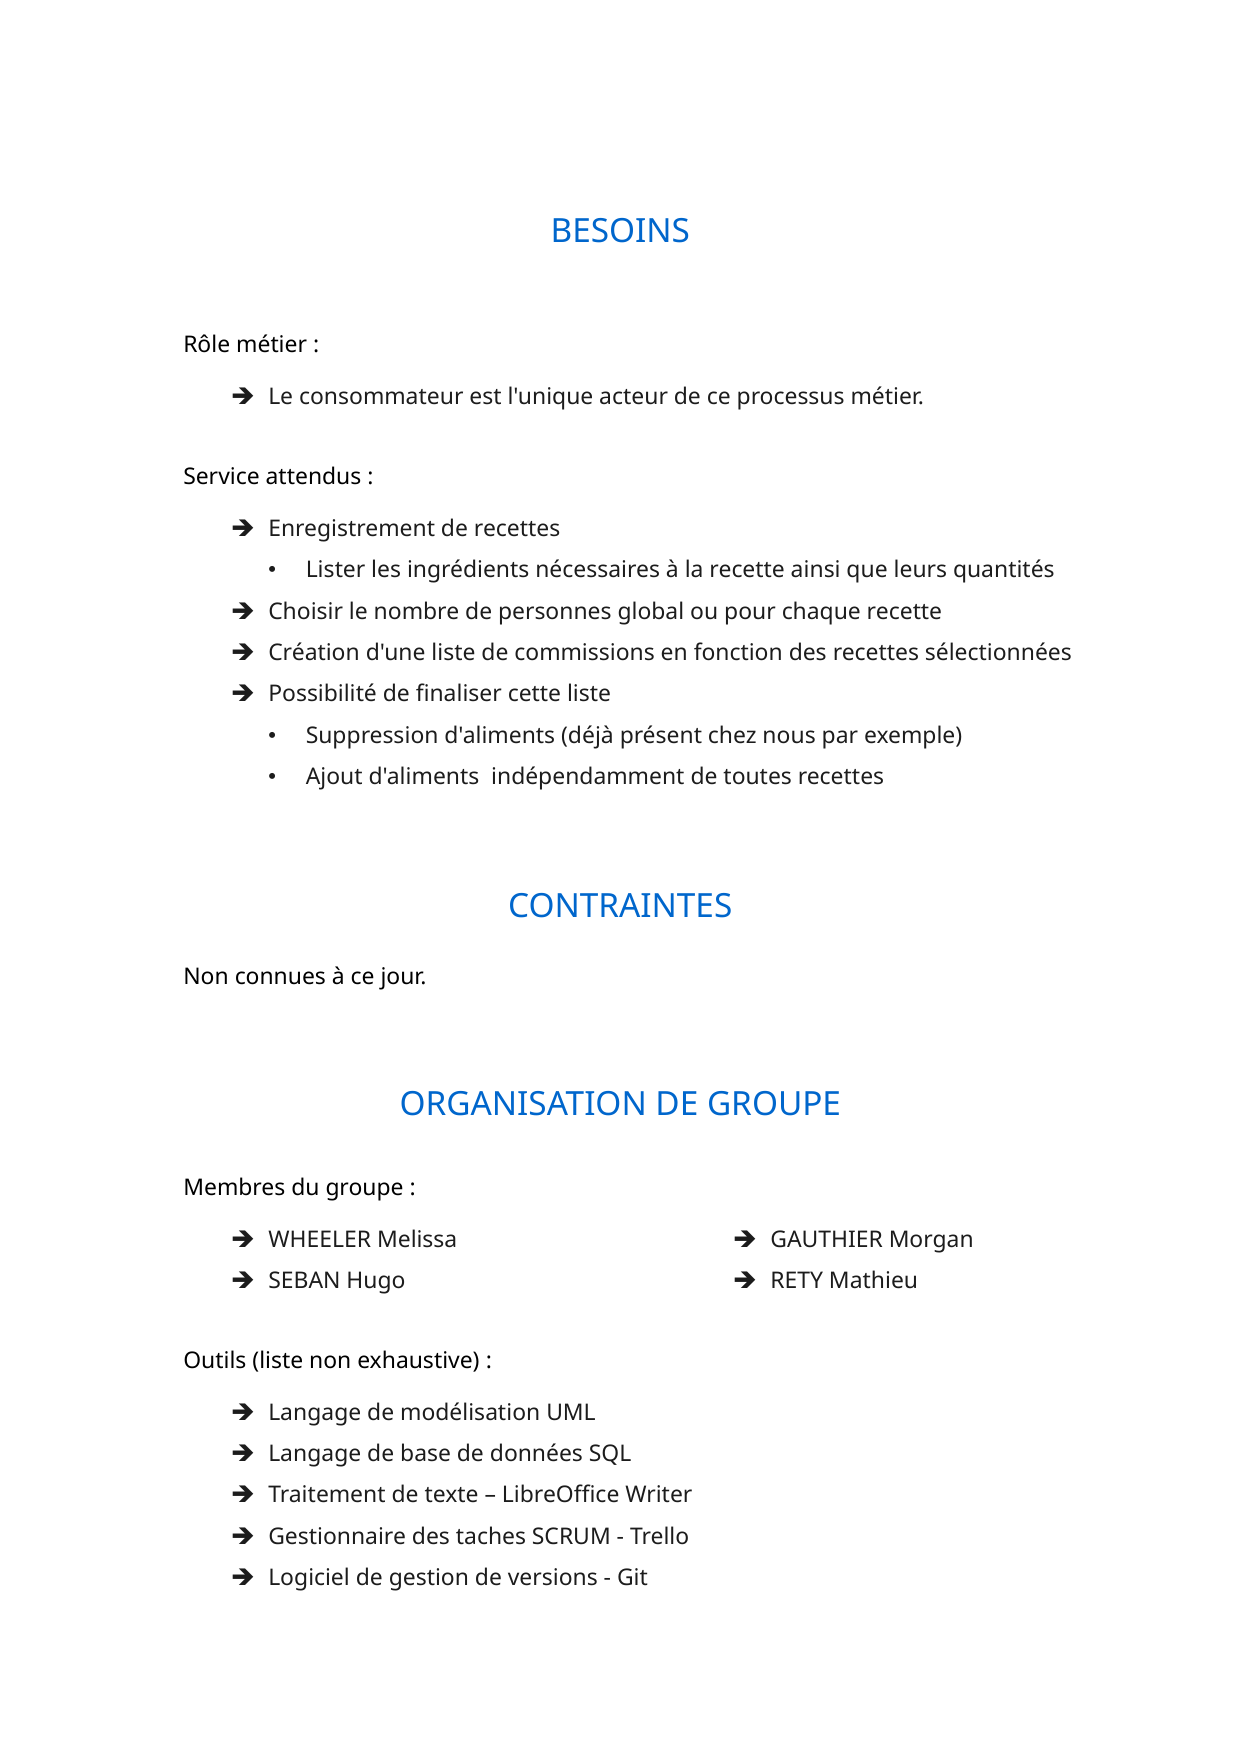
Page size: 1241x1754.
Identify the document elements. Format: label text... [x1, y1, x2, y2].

list GAUTHIER Morgan [733, 1214, 1122, 1255]
subtitle ORGANISATION DE GROUPE [118, 1080, 1122, 1126]
list Langage de base de données SQL [231, 1428, 1122, 1470]
list Langage de modélisation UML [231, 1387, 1122, 1428]
subtitle CONTRAINTES [118, 881, 1122, 927]
list Rôle métier : [118, 324, 1122, 360]
list Ajout d'aliments indépendamment de toutes recettes [268, 751, 1122, 793]
list Traitement de texte – LibreOffice Writer [231, 1470, 1122, 1511]
list Gestionnaire des taches SCRUM - Trello [231, 1511, 1122, 1552]
list Membres du groupe : [118, 1167, 1122, 1202]
list Suppression d'aliments (déjà présent chez nous par exemple) [268, 710, 1122, 751]
list Outils (liste non exhaustive) : [118, 1340, 1122, 1375]
text Non connues à ce jour. [118, 956, 1122, 992]
list WHEELER Melissa [231, 1214, 620, 1255]
list Service attendus : [118, 456, 1122, 492]
list SEBAN Hugo [231, 1255, 620, 1297]
subtitle BESOINS [118, 207, 1122, 252]
list Enregistrement de recettes [231, 503, 1122, 545]
list Choisir le nombre de personnes global ou pour chaque recette [231, 586, 1122, 627]
list Lister les ingrédients nécessaires à la recette ainsi que leurs quantités [268, 545, 1122, 586]
list Possibilité de finaliser cette liste [231, 669, 1122, 710]
list Création d'une liste de commissions en fonction des recettes sélectionnées [231, 627, 1122, 669]
list Logiciel de gestion de versions - Git [231, 1552, 1122, 1594]
list Le consommateur est l'unique acteur de ce processus métier. [231, 372, 1122, 413]
list RETY Mathieu [733, 1255, 1122, 1297]
